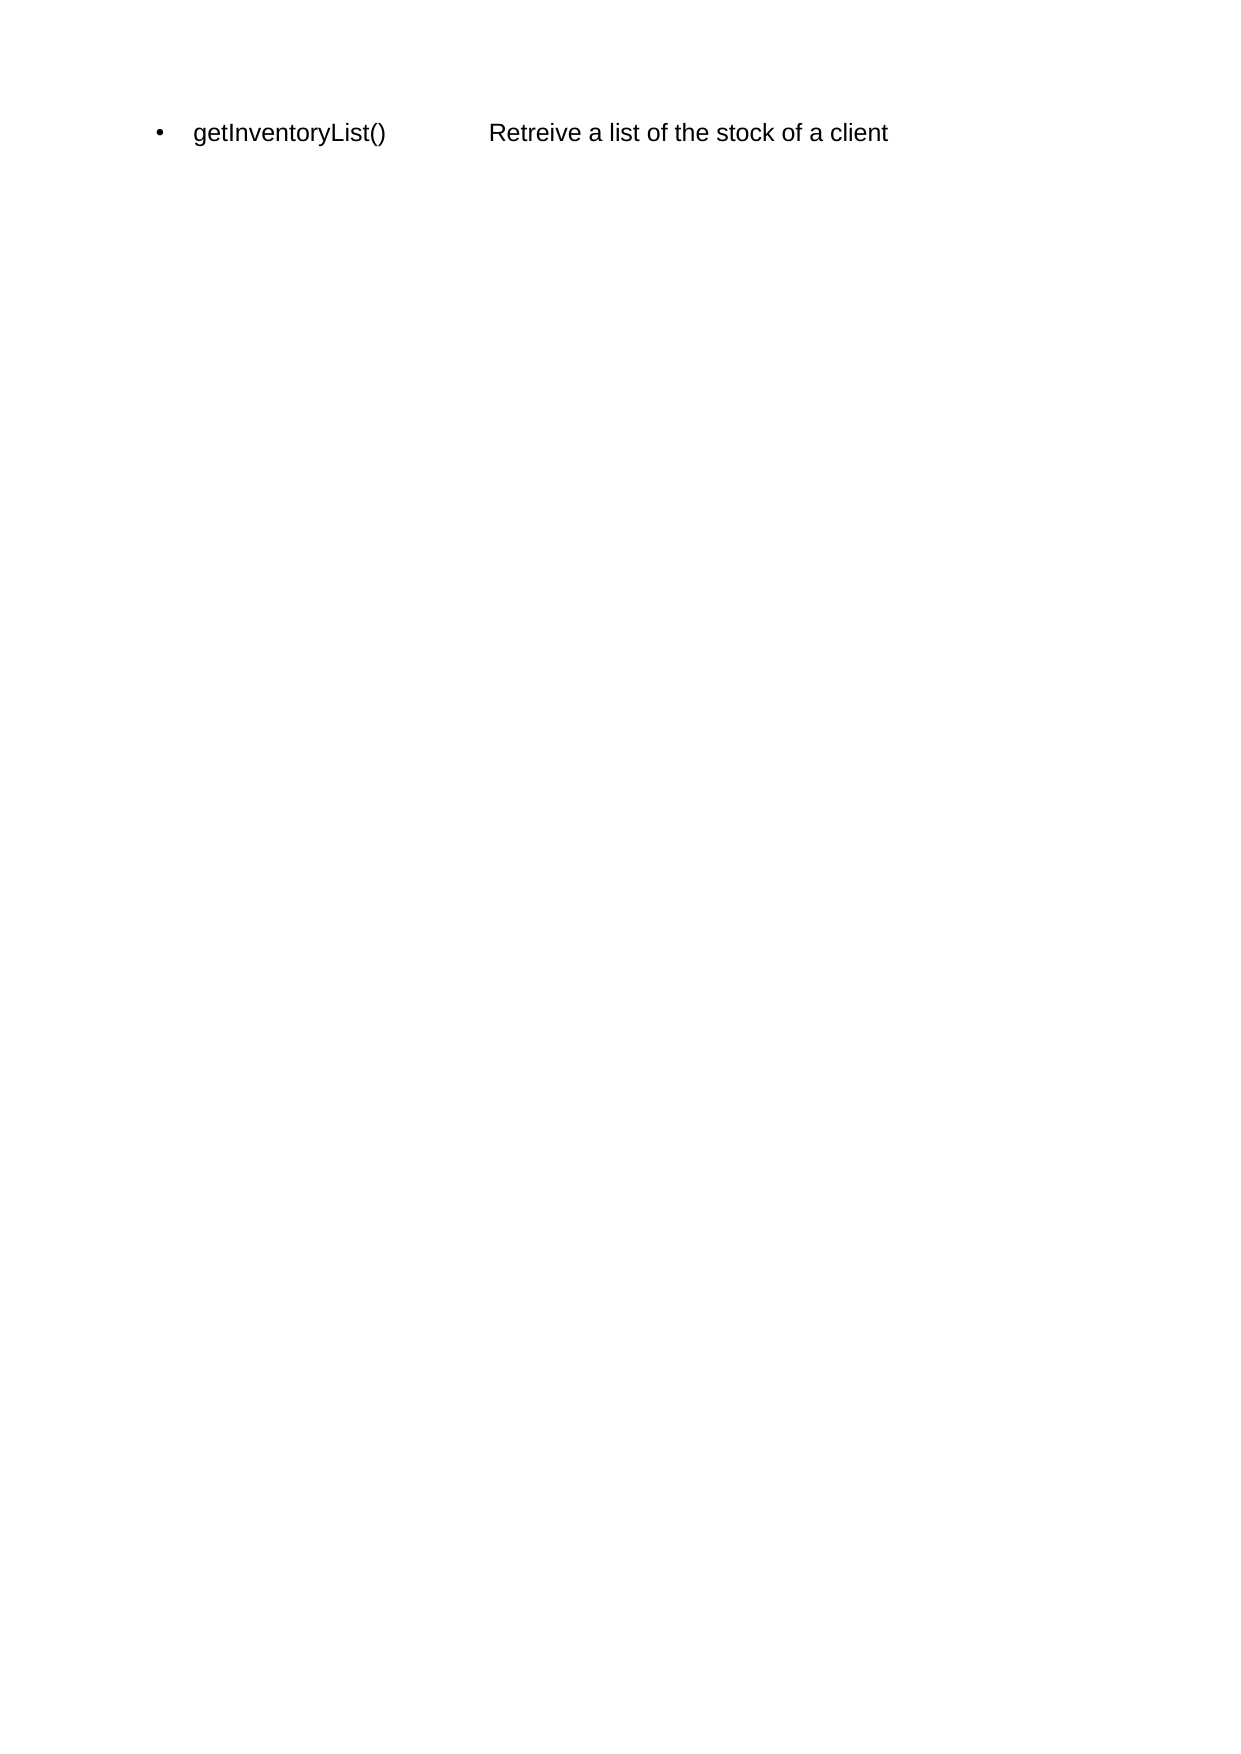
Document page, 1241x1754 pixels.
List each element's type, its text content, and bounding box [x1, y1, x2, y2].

list getInventoryList() Retreive a list of the stock of a client [156, 118, 1122, 147]
